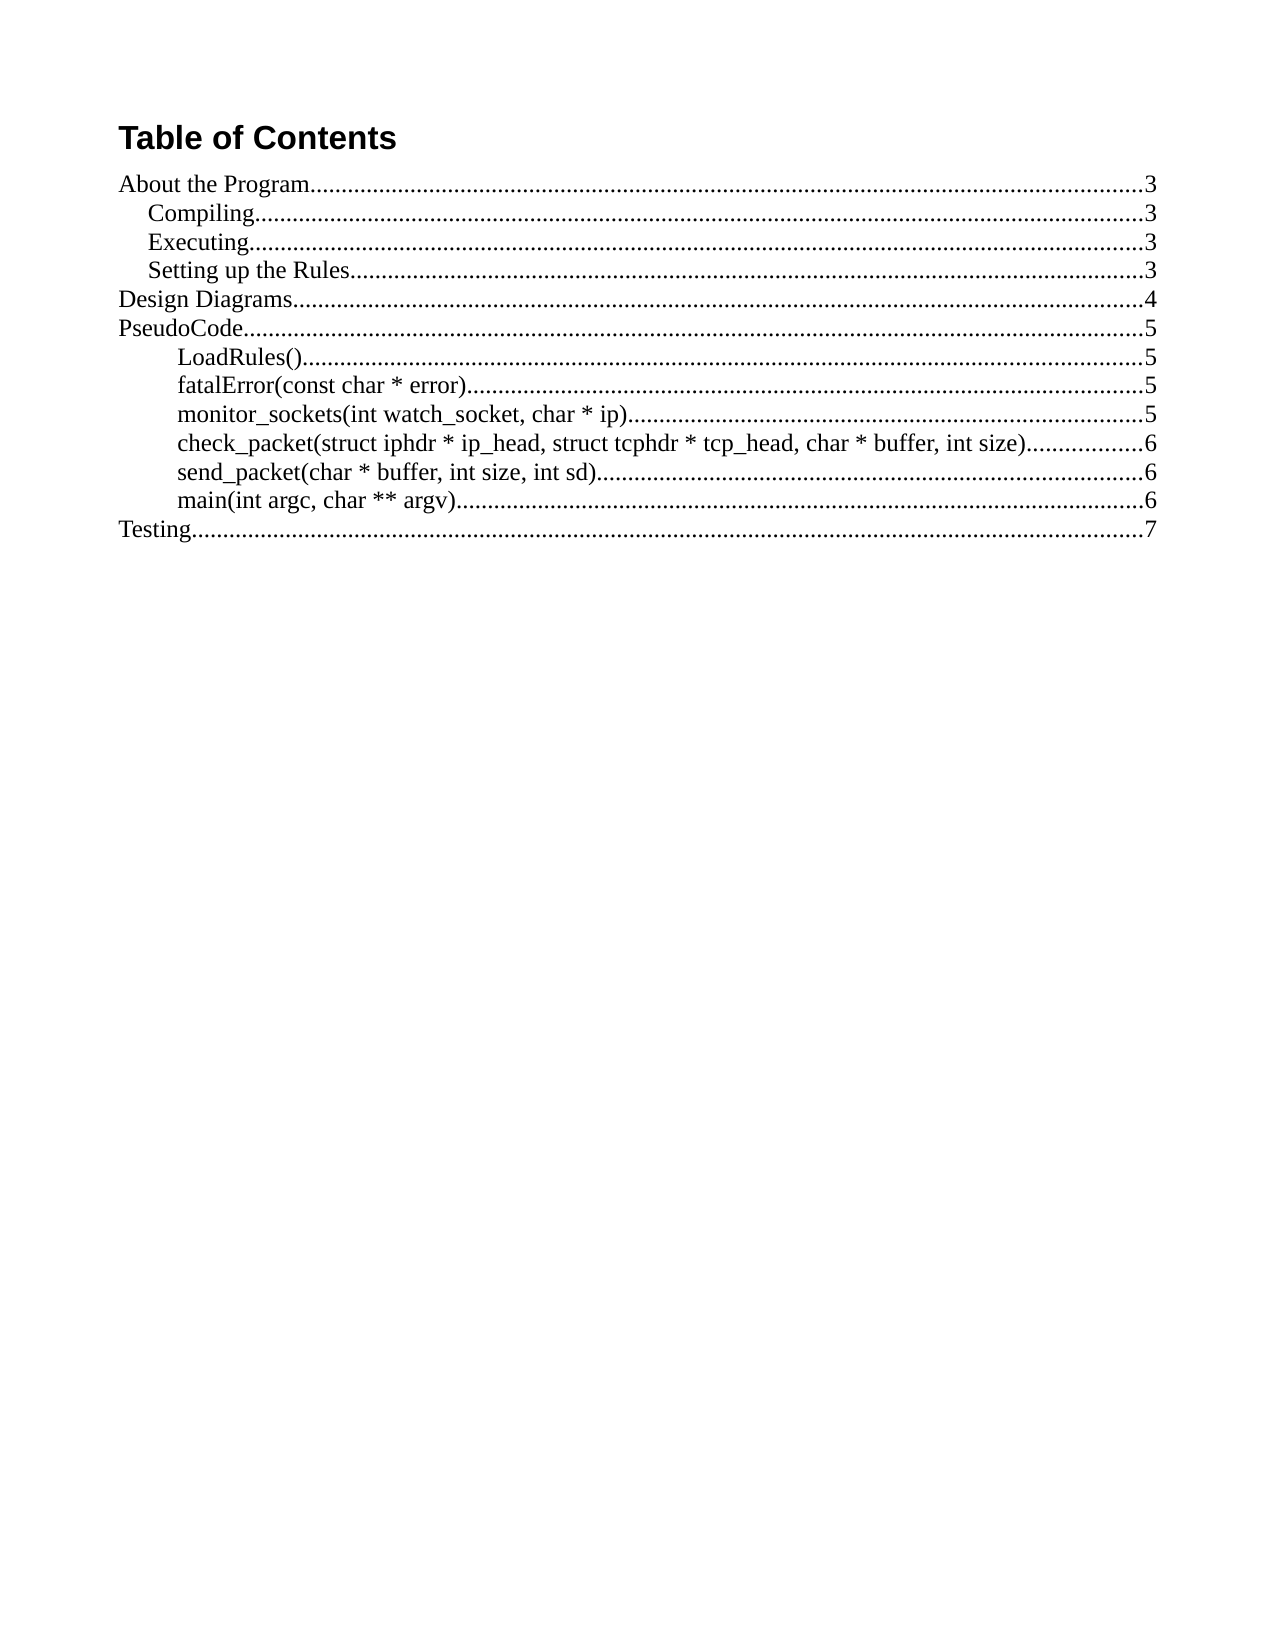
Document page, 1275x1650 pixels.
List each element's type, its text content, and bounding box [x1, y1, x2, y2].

text PseudoCode 5 [118, 313, 1157, 342]
text monitor_sockets(int watch_socket, char * ip) 5 [177, 399, 1157, 428]
text Setting up the Rules 3 [148, 255, 1157, 284]
text About the Program 3 [118, 169, 1157, 198]
subtitle Table of Contents [118, 118, 1157, 157]
text Design Diagrams 4 [118, 284, 1157, 313]
text fatalError(const char * error) 5 [177, 370, 1157, 399]
text check_packet(struct iphdr * ip_head, struct tcphdr * tcp_head, char * buffer, int size) 6 [177, 428, 1157, 457]
text send_packet(char * buffer, int size, int sd) 6 [177, 457, 1157, 485]
text main(int argc, char ** argv) 6 [177, 485, 1157, 514]
text LoadRules() 5 [177, 342, 1157, 370]
text Executing 3 [148, 227, 1157, 255]
text Testing 7 [118, 514, 1157, 543]
text Compiling 3 [148, 198, 1157, 227]
